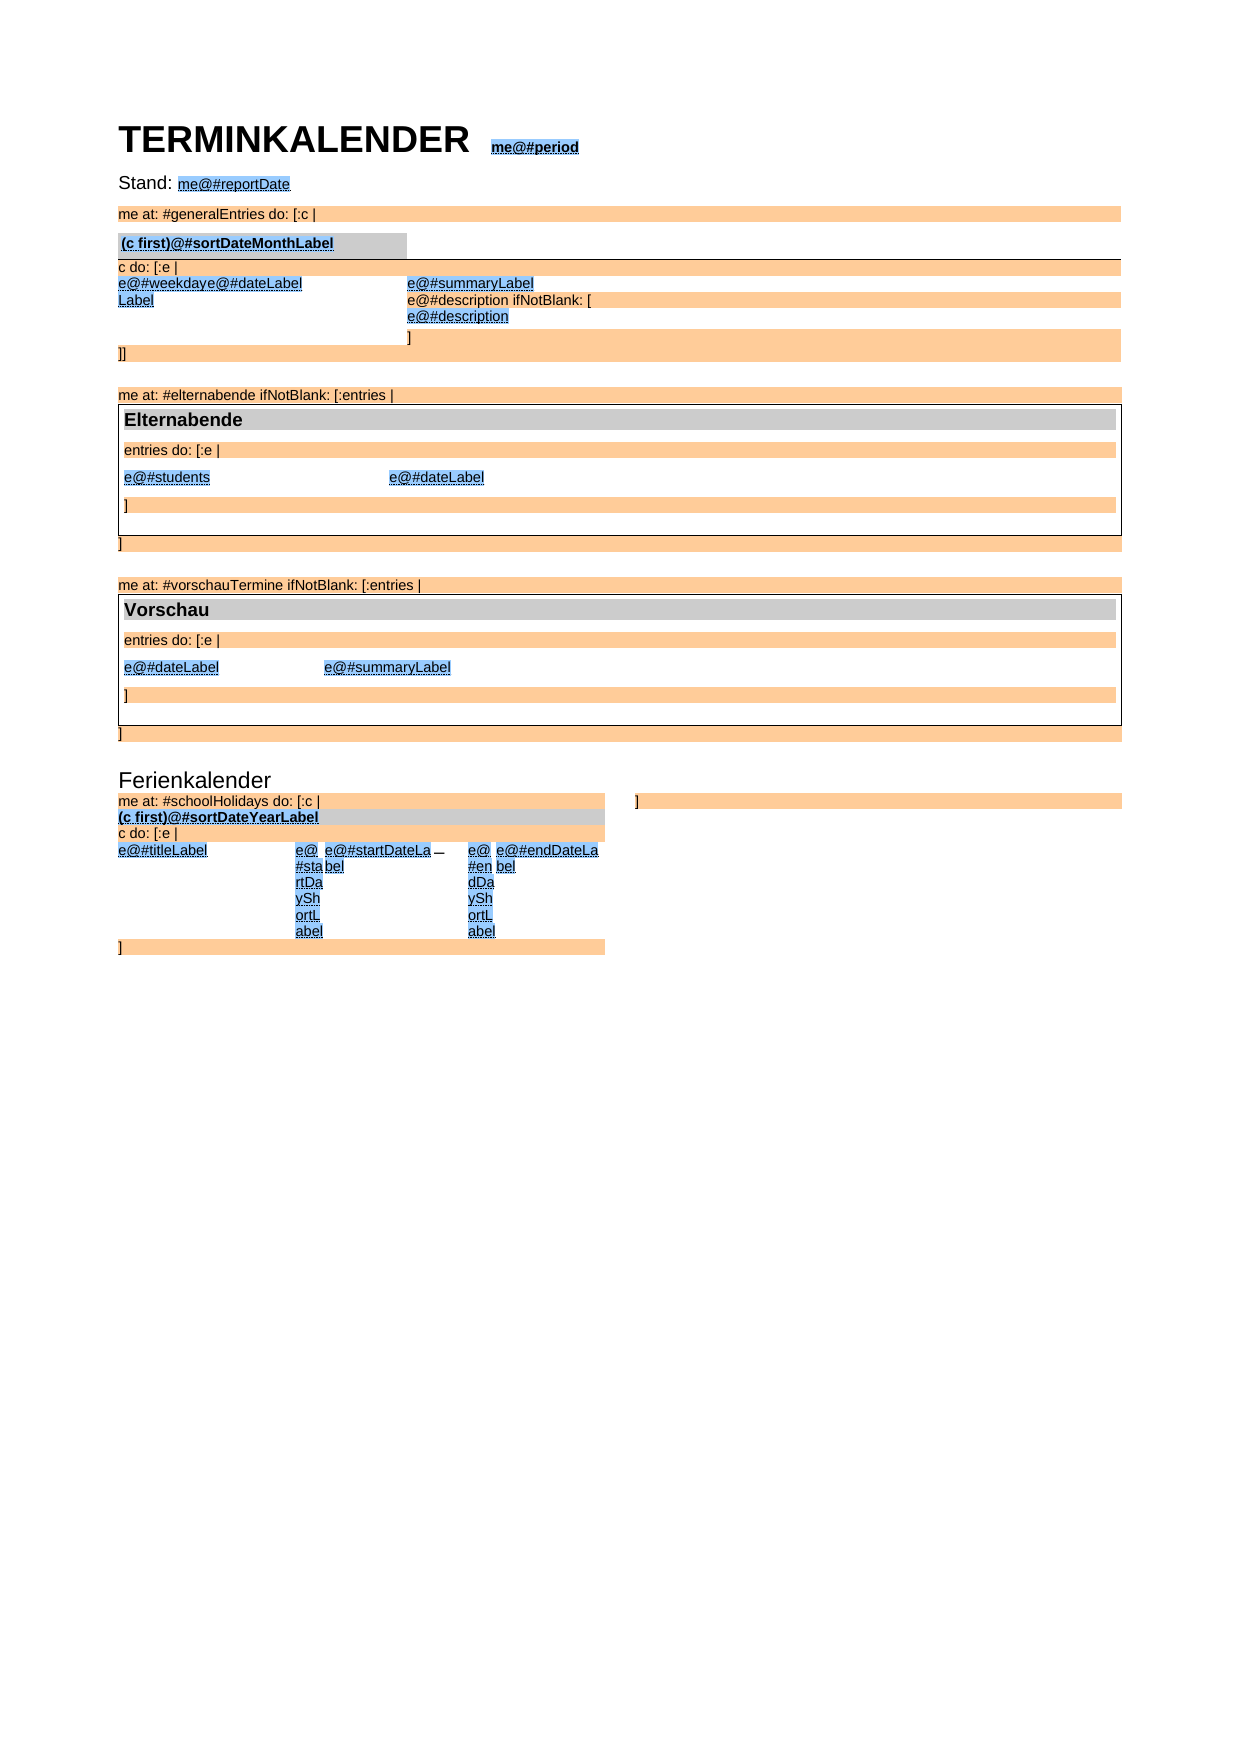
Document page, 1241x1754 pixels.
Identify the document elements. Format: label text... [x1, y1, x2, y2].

text ] [635, 793, 1122, 809]
table_cell entries do: [:e | [119, 626, 1121, 654]
table_cell [118, 955, 605, 960]
table_cell e@#startDateLabel [325, 842, 434, 939]
table_cell [118, 222, 1121, 233]
table_cell ] [119, 491, 1121, 519]
title TERMINKALENDER me@#period [118, 118, 1122, 160]
text Ferienkalender [118, 767, 1122, 793]
text ] [118, 726, 1122, 742]
table_cell e@#weekdayLabel [118, 292, 207, 345]
table_cell e@#endDateLabel [496, 842, 605, 939]
table_cell – [434, 842, 468, 939]
text me at: #elternabende ifNotBlank: [:entries | [118, 387, 1122, 403]
table_cell (c first)@#sortDateMonthLabel [118, 233, 407, 259]
table_cell [407, 233, 1121, 259]
text Stand: me@#reportDate [118, 172, 1122, 193]
table_cell e@#summaryLabel e@#description ifNotBlank: [ e@#description ] [407, 308, 1121, 329]
table_cell e@#dateLabel [207, 276, 407, 345]
table_cell e@#summaryLabel [318, 654, 1121, 681]
text me at: #schoolHolidays do: [:c | [118, 793, 605, 809]
table_cell e@#endDayShortLabel [491, 842, 496, 937]
table_cell e@#startDayShortLabel [318, 842, 324, 939]
table_cell ] [119, 681, 1121, 709]
table_cell e@#dateLabel [119, 654, 318, 681]
table_cell [119, 519, 1121, 535]
text me at: #vorschauTermine ifNotBlank: [:entries | [118, 577, 1122, 593]
table_cell e@#titleLabel [118, 842, 295, 939]
table_cell e@#students [119, 464, 383, 491]
table_header Elternabende [119, 405, 1121, 436]
table_cell e@#dateLabel [383, 464, 1121, 491]
text ] [118, 536, 1122, 552]
table_cell e@#summaryLabel e@#description ifNotBlank: [ e@#description ] [534, 276, 1121, 292]
table_header Vorschau [119, 595, 1121, 626]
table_cell [119, 709, 1121, 725]
table_cell entries do: [:e | [119, 436, 1121, 464]
